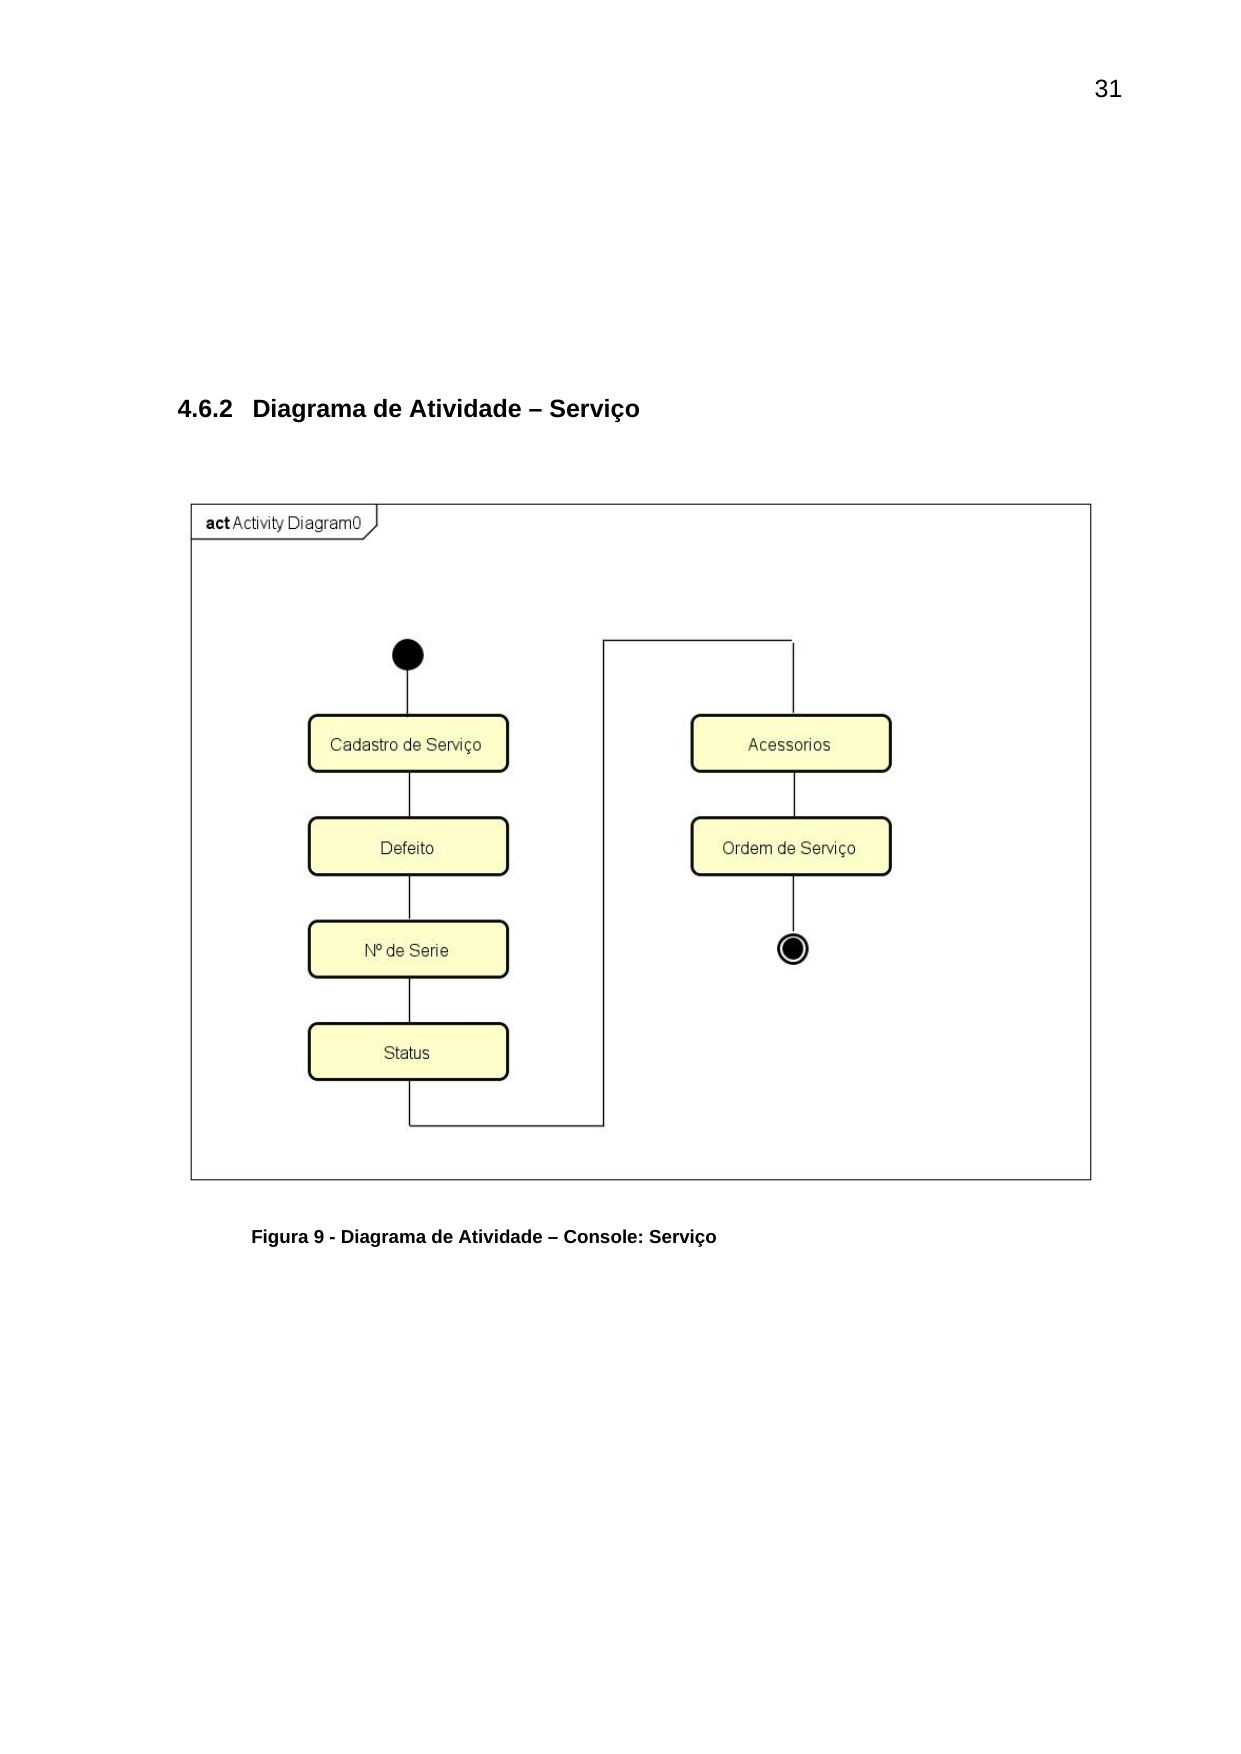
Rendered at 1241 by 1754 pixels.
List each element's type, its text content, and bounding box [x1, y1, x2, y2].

subtitle Diagrama de Atividade – Serviço [177, 394, 1122, 423]
text Figura 9 - Diagrama de Atividade – Console: Serviço [177, 1226, 1122, 1247]
picture [177, 491, 1105, 1193]
